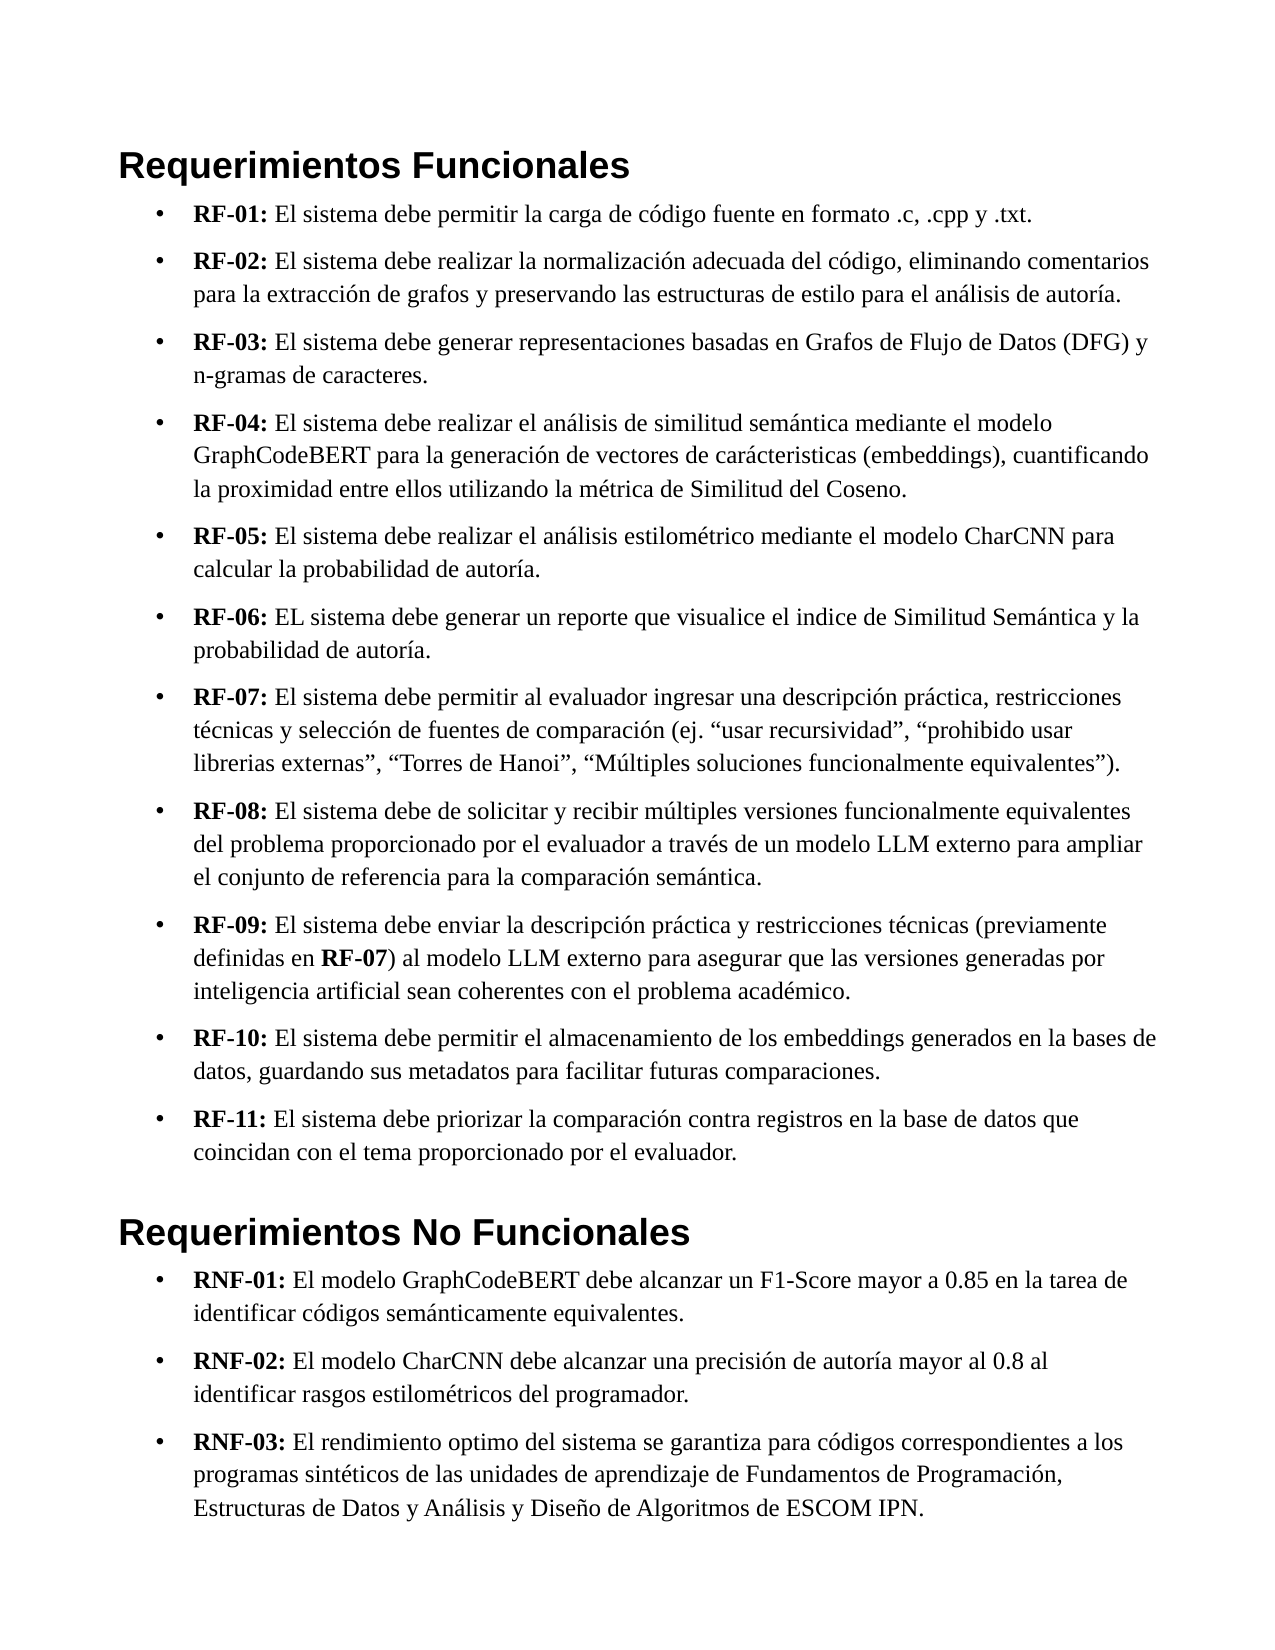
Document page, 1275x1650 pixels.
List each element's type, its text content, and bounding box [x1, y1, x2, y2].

list RNF-03: El rendimiento optimo del sistema se garantiza para códigos correspondientes a los programas sintéticos de las unidades de aprendizaje de Fundamentos de Programación, Estructuras de Datos y Análisis y Diseño de Algoritmos de ESCOM IPN. [156, 1427, 1157, 1521]
list RNF-02: El modelo CharCNN debe alcanzar una precisión de autoría mayor al 0.8 al identificar rasgos estilométricos del programador. [156, 1346, 1157, 1408]
list RF-03: El sistema debe generar representaciones basadas en Grafos de Flujo de Datos (DFG) y n-gramas de caracteres. [156, 327, 1157, 389]
list RF-01: El sistema debe permitir la carga de código fuente en formato .c, .cpp y .txt. [156, 199, 1157, 227]
list RF-11: El sistema debe priorizar la comparación contra registros en la base de datos que coincidan con el tema proporcionado por el evaluador. [156, 1104, 1157, 1166]
list RF-05: El sistema debe realizar el análisis estilométrico mediante el modelo CharCNN para calcular la probabilidad de autoría. [156, 521, 1157, 583]
list RF-07: El sistema debe permitir al evaluador ingresar una descripción práctica, restricciones técnicas y selección de fuentes de comparación (ej. “usar recursividad”, “prohibido usar librerias externas”, “Torres de Hanoi”, “Múltiples soluciones funcionalmente equivalentes”). [156, 682, 1157, 777]
list RNF-01: El modelo GraphCodeBERT debe alcanzar un F1-Score mayor a 0.85 en la tarea de identificar códigos semánticamente equivalentes. [156, 1265, 1157, 1327]
list RF-02: El sistema debe realizar la normalización adecuada del código, eliminando comentarios para la extracción de grafos y preservando las estructuras de estilo para el análisis de autoría. [156, 246, 1157, 308]
list RF-04: El sistema debe realizar el análisis de similitud semántica mediante el modelo GraphCodeBERT para la generación de vectores de carácteristicas (embeddings), cuantificando la proximidad entre ellos utilizando la métrica de Similitud del Coseno. [156, 408, 1157, 502]
subtitle Requerimientos No Funcionales [118, 1210, 1157, 1253]
subtitle Requerimientos Funcionales [118, 143, 1157, 186]
list RF-06: EL sistema debe generar un reporte que visualice el indice de Similitud Semántica y la probabilidad de autoría. [156, 602, 1157, 664]
list RF-09: El sistema debe enviar la descripción práctica y restricciones técnicas (previamente definidas en RF-07) al modelo LLM externo para asegurar que las versiones generadas por inteligencia artificial sean coherentes con el problema académico. [156, 910, 1157, 1004]
list RF-10: El sistema debe permitir el almacenamiento de los embeddings generados en la bases de datos, guardando sus metadatos para facilitar futuras comparaciones. [156, 1023, 1157, 1085]
list RF-08: El sistema debe de solicitar y recibir múltiples versiones funcionalmente equivalentes del problema proporcionado por el evaluador a través de un modelo LLM externo para ampliar el conjunto de referencia para la comparación semántica. [156, 796, 1157, 891]
